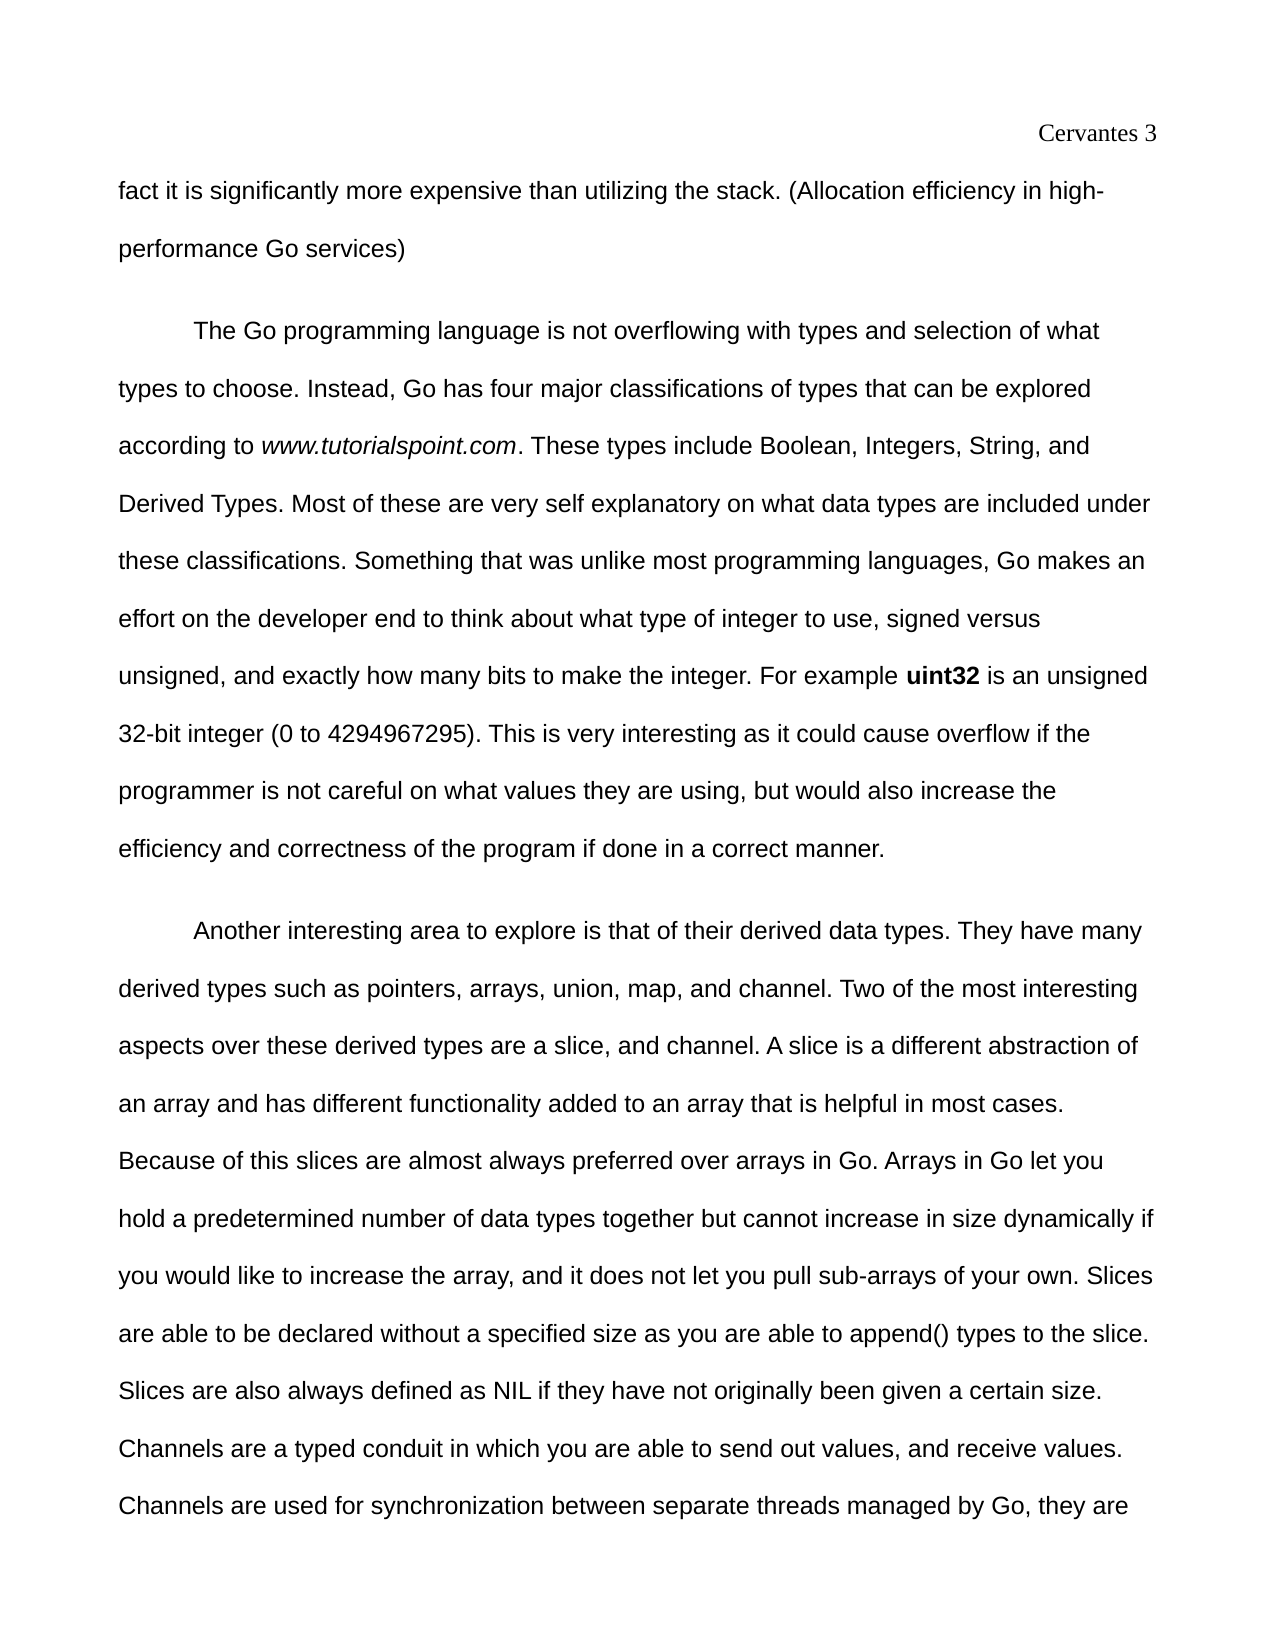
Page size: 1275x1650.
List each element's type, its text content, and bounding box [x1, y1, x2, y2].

text fact it is significantly more expensive than utilizing the stack. (Allocation efficiency in high-performance Go services) [118, 176, 1157, 263]
text Another interesting area to explore is that of their derived data types. They have many derived types such as pointers, arrays, union, map, and channel. Two of the most interesting aspects over these derived types are a slice, and channel. A slice is a different abstraction of an array and has different functionality added to an array that is helpful in most cases. Because of this slices are almost always preferred over arrays in Go. Arrays in Go let you hold a predetermined number of data types together but cannot increase in size dynamically if you would like to increase the array, and it does not let you pull sub-arrays of your own. Slices are able to be declared without a specified size as you are able to append() types to the slice. Slices are also always defined as NIL if they have not originally been given a certain size. Channels are a typed conduit in which you are able to send out values, and receive values. Channels are used for synchronization between separate threads managed by Go, they are [118, 916, 1157, 1520]
text The Go programming language is not overflowing with types and selection of what types to choose. Instead, Go has four major classifications of types that can be explored according to www.tutorialspoint.com. These types include Boolean, Integers, String, and Derived Types. Most of these are very self explanatory on what data types are included under these classifications. Something that was unlike most programming languages, Go makes an effort on the developer end to think about what type of integer to use, signed versus unsigned, and exactly how many bits to make the integer. For example uint32 is an unsigned 32-bit integer (0 to 4294967295). This is very interesting as it could cause overflow if the programmer is not careful on what values they are using, but would also increase the efficiency and correctness of the program if done in a correct manner. [118, 316, 1157, 863]
